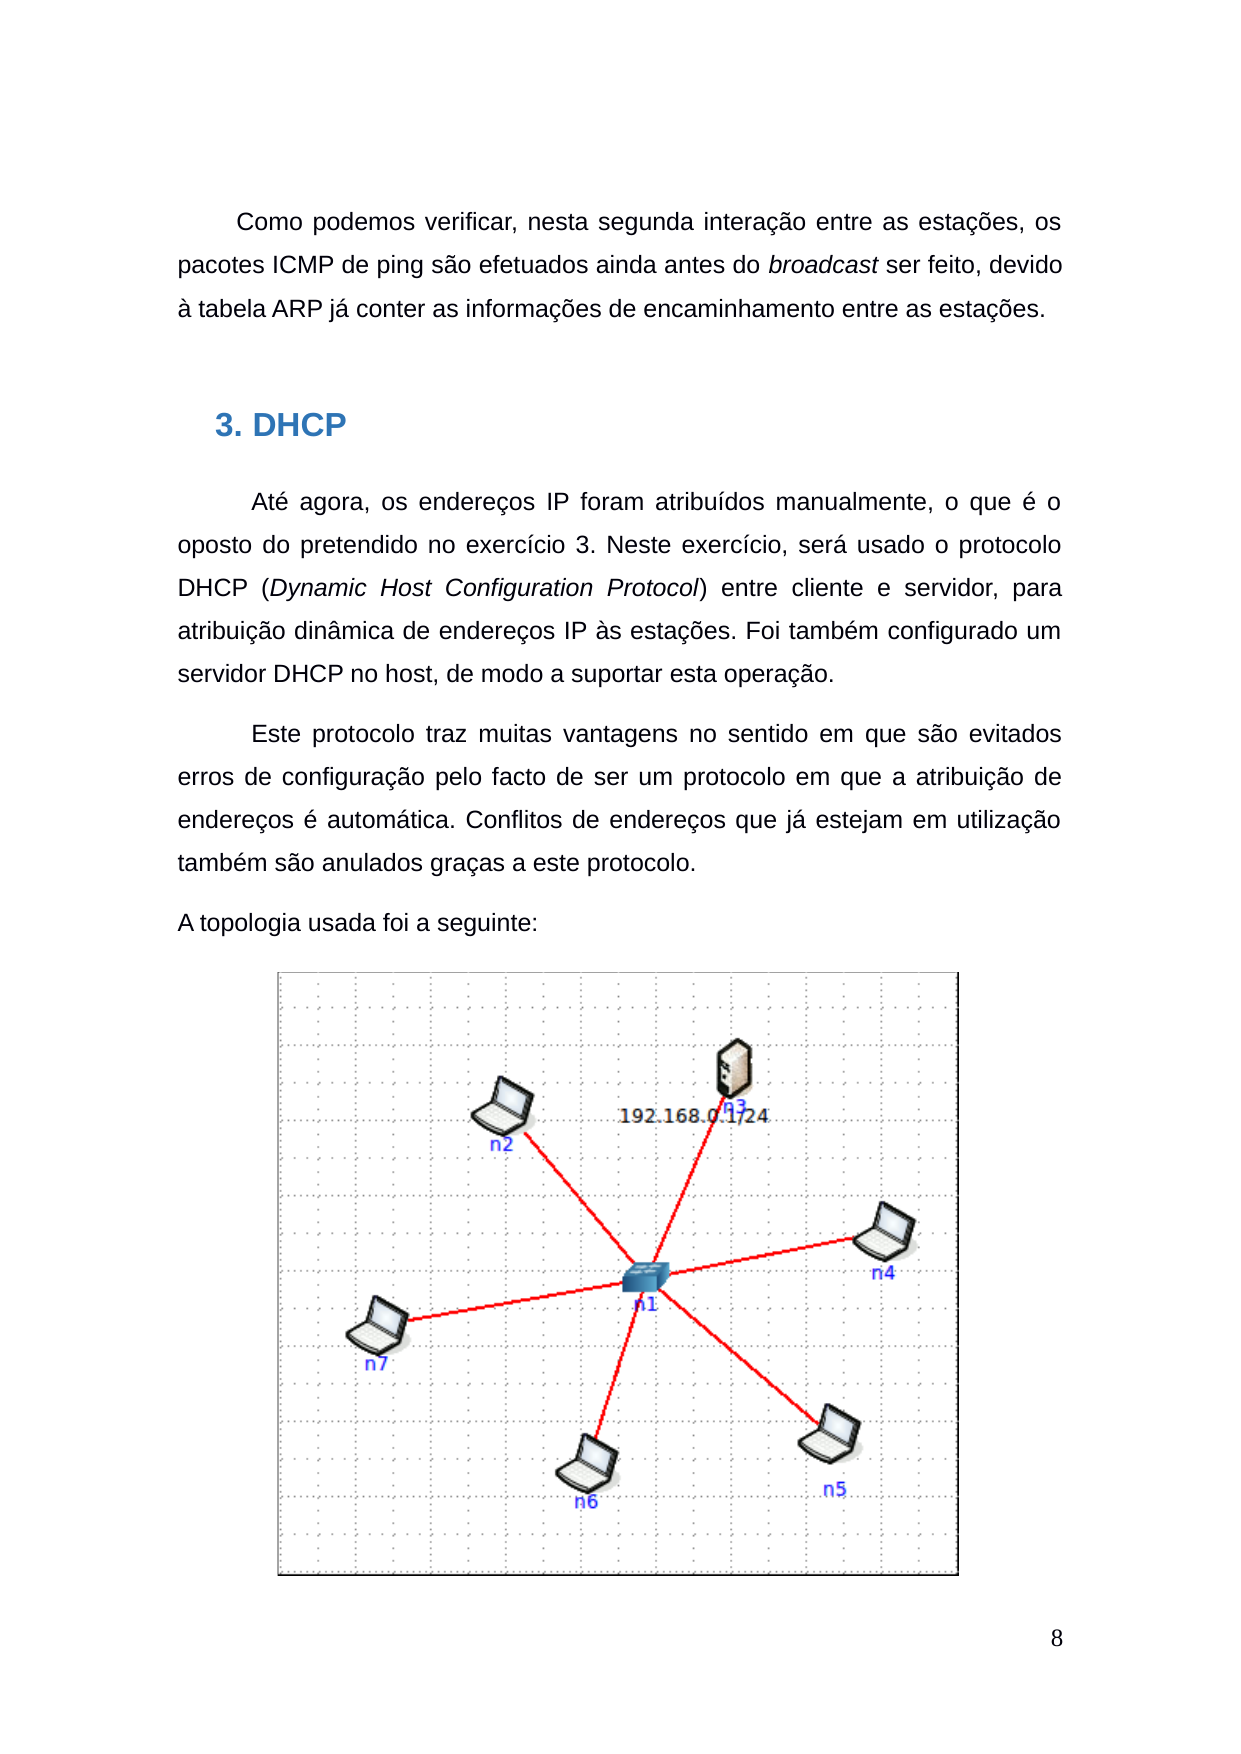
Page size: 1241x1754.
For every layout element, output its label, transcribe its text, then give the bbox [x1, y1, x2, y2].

text A topologia usada foi a seguinte: [177, 908, 1063, 937]
subtitle DHCP [215, 405, 1063, 443]
text Até agora, os endereços IP foram atribuídos manualmente, o que é o oposto do pretendido no exercício 3. Neste exercício, será usado o protocolo DHCP (Dynamic Host Configuration Protocol) entre cliente e servidor, para atribuição dinâmica de endereços IP às estações. Foi também configurado um servidor DHCP no host, de modo a suportar esta operação. [177, 486, 1063, 688]
picture [277, 972, 959, 1576]
text Como podemos verificar, nesta segunda interação entre as estações, os pacotes ICMP de ping são efetuados ainda antes do broadcast ser feito, devido à tabela ARP já conter as informações de encaminhamento entre as estações. [177, 207, 1063, 322]
text Este protocolo traz muitas vantagens no sentido em que são evitados erros de configuração pelo facto de ser um protocolo em que a atribuição de endereços é automática. Conflitos de endereços que já estejam em utilização também são anulados graças a este protocolo. [177, 719, 1063, 877]
